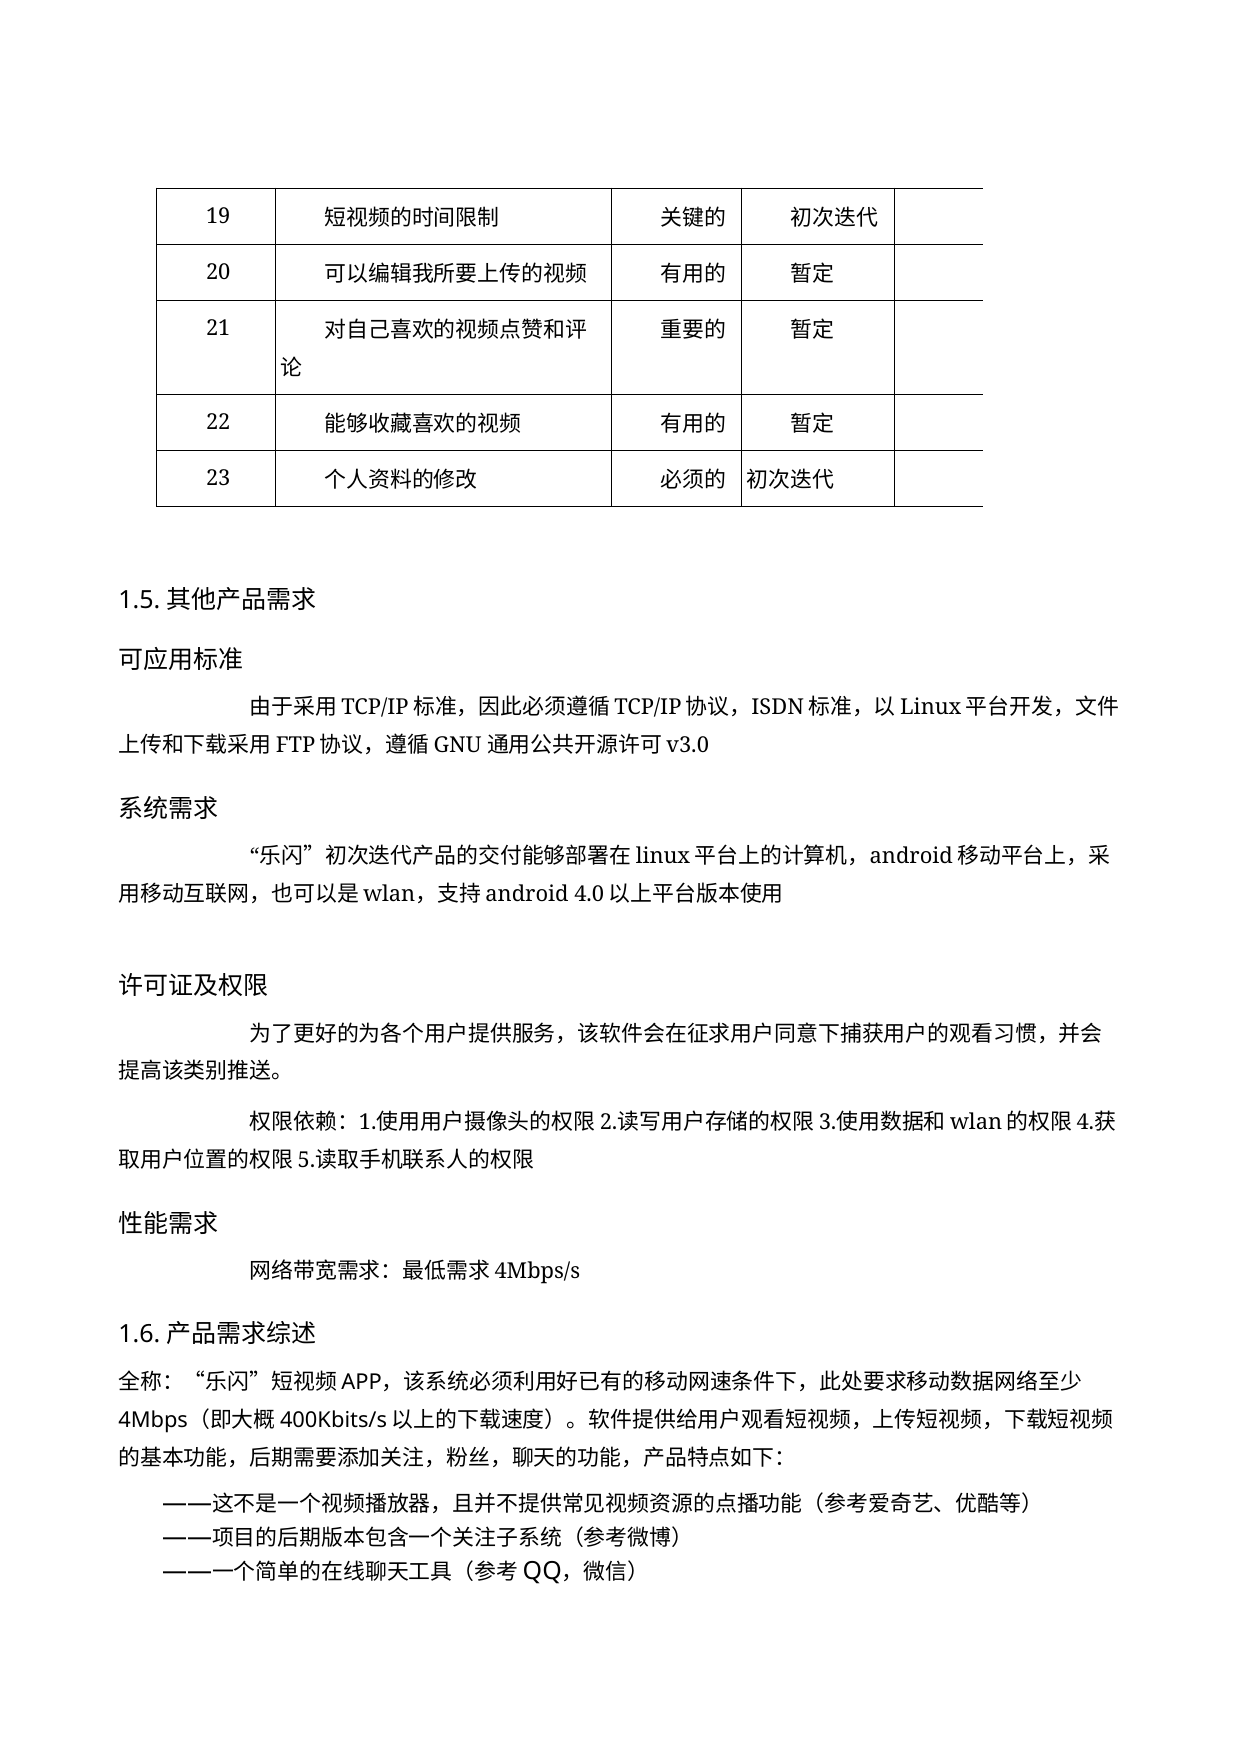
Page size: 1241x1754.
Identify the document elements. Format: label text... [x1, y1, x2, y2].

subtitle 性能需求 [118, 1203, 1122, 1239]
text 全称：“乐闪”短视频APP，该系统必须利用好已有的移动网速条件下，此处要求移动数据网络至少4Mbps（即大概400Kbits/s以上的下载速度）。软件提供给用户观看短视频，上传短视频，下载短视频的基本功能，后期需要添加关注，粉丝，聊天的功能，产品特点如下： [118, 1364, 1122, 1472]
table_cell 重要的 [612, 301, 741, 394]
table_cell 21 [157, 301, 275, 394]
subtitle 许可证及权限 [118, 966, 1122, 1002]
subtitle 产品需求综述 [118, 1314, 1122, 1350]
table_cell [895, 451, 983, 506]
table_cell 19 [157, 189, 275, 244]
subtitle 系统需求 [118, 788, 1122, 824]
table_cell 初次迭代 [742, 451, 894, 506]
table_cell 暂定 [742, 301, 894, 394]
table_cell 20 [157, 245, 275, 300]
text 由于采用TCP/IP标准，因此必须遵循TCP/IP协议，ISDN标准，以Linux平台开发，文件上传和下载采用FTP协议，遵循GNU 通用公共开源许可v3.0 [118, 689, 1122, 759]
table_cell 个人资料的修改 [276, 451, 611, 506]
table_cell 能够收藏喜欢的视频 [276, 395, 611, 450]
table_cell [895, 301, 983, 394]
table_cell [895, 189, 983, 244]
subtitle 可应用标准 [118, 639, 1122, 676]
table_cell 暂定 [742, 245, 894, 300]
subtitle 其他产品需求 [118, 580, 1122, 616]
text ——项目的后期版本包含一个关注子系统（参考微博） [118, 1518, 1122, 1552]
text ——这不是一个视频播放器，且并不提供常见视频资源的点播功能（参考爱奇艺、优酷等） [118, 1484, 1122, 1518]
table_cell 可以编辑我所要上传的视频 [276, 245, 611, 300]
table_cell 必须的 [612, 451, 741, 506]
table_cell 初次迭代 [742, 189, 894, 244]
table_cell 暂定 [742, 395, 894, 450]
table_cell 关键的 [612, 189, 741, 244]
text 权限依赖：1.使用用户摄像头的权限2.读写用户存储的权限3.使用数据和wlan的权限4.获取用户位置的权限5.读取手机联系人的权限 [118, 1104, 1122, 1174]
table_cell 22 [157, 395, 275, 450]
table_cell 有用的 [612, 245, 741, 300]
table_cell 短视频的时间限制 [276, 189, 611, 244]
table_cell 23 [157, 451, 275, 506]
table_cell [895, 395, 983, 450]
text 网络带宽需求：最低需求4Mbps/s [118, 1253, 1122, 1285]
table_cell 对自己喜欢的视频点赞和评论 [276, 301, 611, 394]
table_cell 有用的 [612, 395, 741, 450]
text 为了更好的为各个用户提供服务，该软件会在征求用户同意下捕获用户的观看习惯，并会提高该类别推送。 [118, 1016, 1122, 1085]
text “乐闪”初次迭代产品的交付能够部署在linux平台上的计算机，android移动平台上，采用移动互联网，也可以是wlan，支持android 4.0以上平台版本使用 [118, 838, 1122, 908]
table_cell [895, 245, 983, 300]
text ——一个简单的在线聊天工具（参考QQ，微信） [118, 1552, 1122, 1586]
